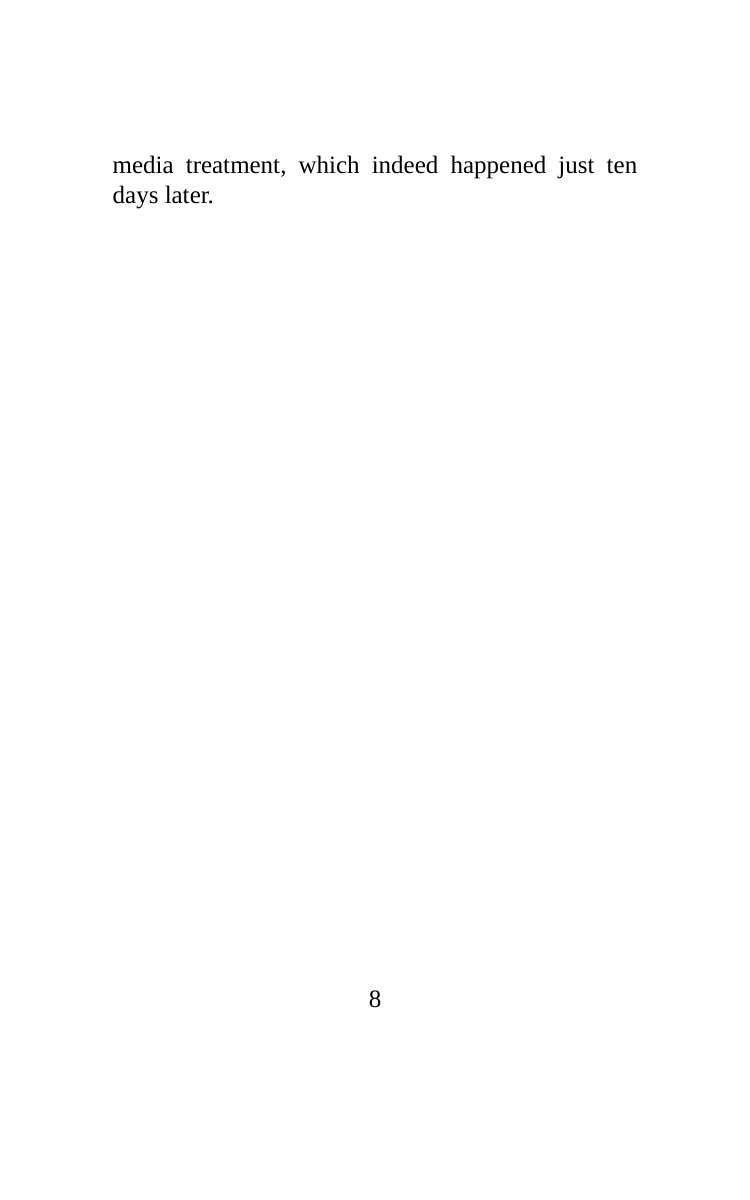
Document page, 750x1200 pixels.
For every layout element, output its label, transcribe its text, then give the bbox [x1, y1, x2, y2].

text media treatment, which indeed happened just ten days later. [112, 150, 637, 210]
